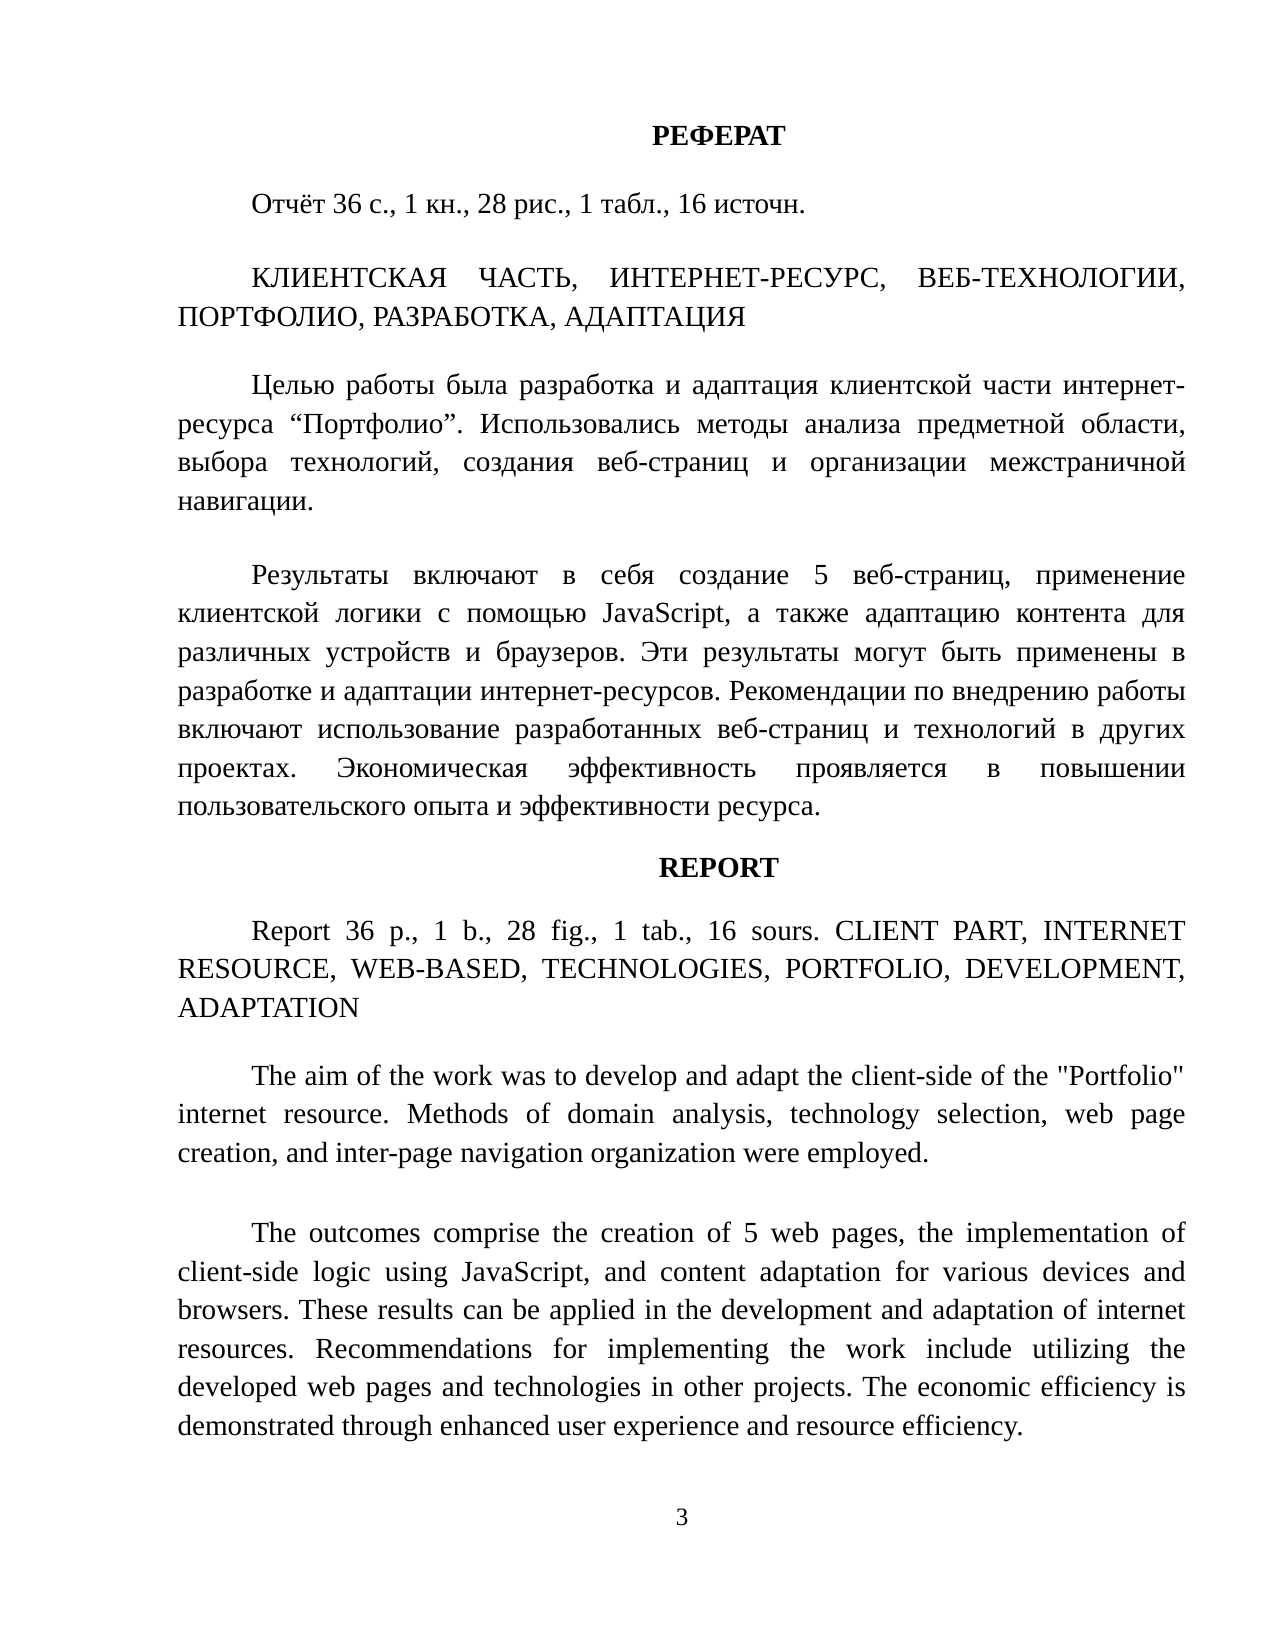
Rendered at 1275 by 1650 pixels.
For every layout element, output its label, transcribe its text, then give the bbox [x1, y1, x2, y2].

text Результаты включают в себя создание 5 веб-страниц, применение клиентской логики с помощью JavaScript, а также адаптацию контента для различных устройств и браузеров. Эти результаты могут быть применены в разработке и адаптации интернет-ресурсов. Рекомендации по внедрению работы включают использование разработанных веб-страниц и технологий в других проектах. Экономическая эффективность проявляется в повышении пользовательского опыта и эффективности ресурса. [177, 557, 1186, 822]
text РЕФЕРАТ [177, 118, 1186, 152]
text The aim of the work was to develop and adapt the client-side of the "Portfolio" internet resource. Methods of domain analysis, technology selection, web page creation, and inter-page navigation organization were employed. [177, 1058, 1186, 1169]
text КЛИЕНТСКАЯ ЧАСТЬ, ИНТЕРНЕТ-РЕСУРС, ВЕБ-ТЕХНОЛОГИИ, ПОРТФОЛИО, РАЗРАБОТКА, АДАПТАЦИЯ [177, 260, 1186, 332]
text The outcomes comprise the creation of 5 web pages, the implementation of client-side logic using JavaScript, and content adaptation for various devices and browsers. These results can be applied in the development and adaptation of internet resources. Recommendations for implementing the work include utilizing the developed web pages and technologies in other projects. The economic efficiency is demonstrated through enhanced user experience and resource efficiency. [177, 1215, 1186, 1441]
text Отчёт 36 с., 1 кн., 28 рис., 1 табл., 16 источн. [177, 186, 1186, 220]
text Целью работы была разработка и адаптация клиентской части интернет-ресурса “Портфолио”. Использовались методы анализа предметной области, выбора технологий, создания веб-страниц и организации межстраничной навигации. [177, 367, 1186, 516]
text REPORT [177, 851, 1186, 884]
text Report 36 p., 1 b., 28 fig., 1 tab., 16 sours. CLIENT PART, INTERNET RESOURCE, WEB-BASED, TECHNOLOGIES, PORTFOLIO, DEVELOPMENT, ADAPTATION [177, 913, 1186, 1023]
